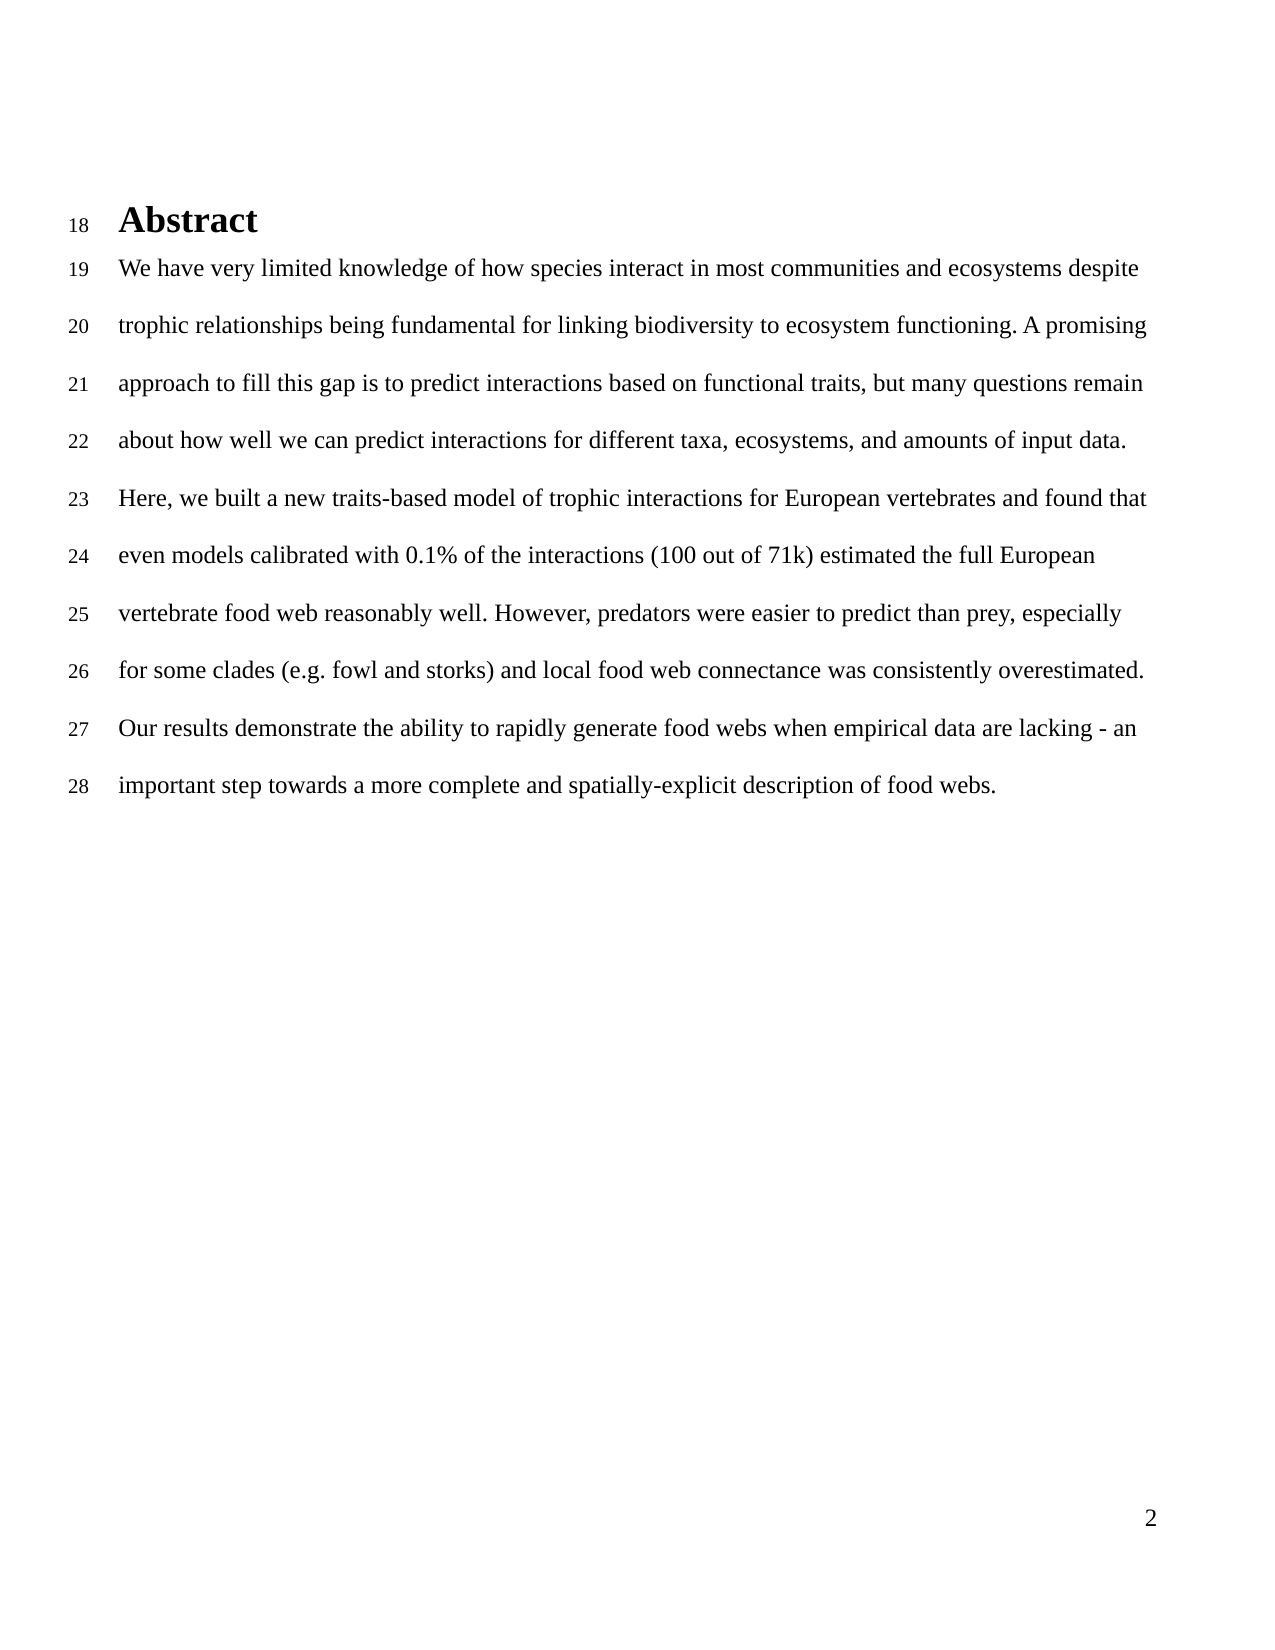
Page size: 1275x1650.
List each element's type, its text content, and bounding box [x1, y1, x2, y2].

subtitle Abstract [118, 197, 1157, 240]
text We have very limited knowledge of how species interact in most communities and ecosystems despite trophic relationships being fundamental for linking biodiversity to ecosystem functioning. A promising approach to fill this gap is to predict interactions based on functional traits, but many questions remain about how well we can predict interactions for different taxa, ecosystems, and amounts of input data. Here, we built a new traits-based model of trophic interactions for European vertebrates and found that even models calibrated with 0.1% of the interactions (100 out of 71k) estimated the full European vertebrate food web reasonably well. However, predators were easier to predict than prey, especially for some clades (e.g. fowl and storks) and local food web connectance was consistently overestimated. Our results demonstrate the ability to rapidly generate food webs when empirical data are lacking - an important step towards a more complete and spatially-explicit description of food webs. [118, 253, 1157, 799]
